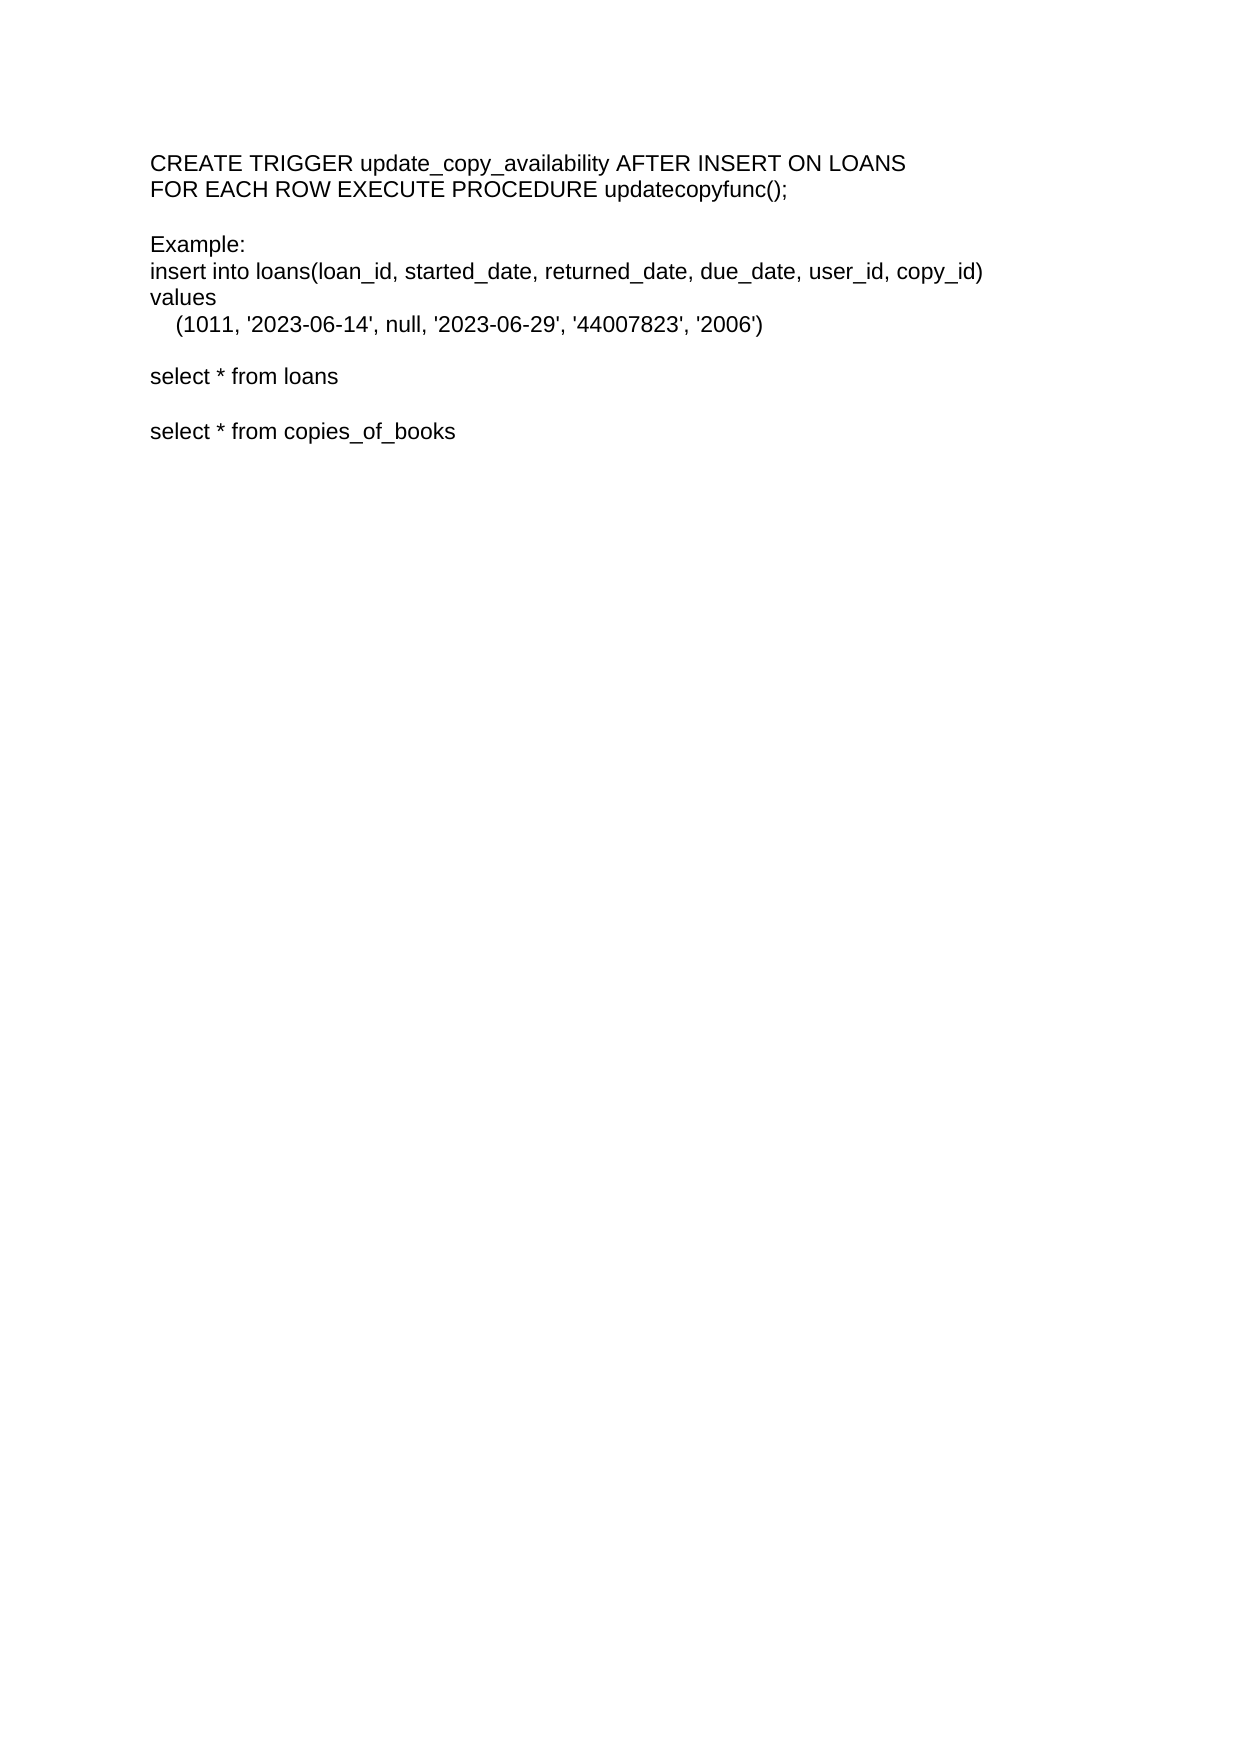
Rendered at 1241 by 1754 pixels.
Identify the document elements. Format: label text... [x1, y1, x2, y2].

text Example: [150, 231, 1090, 258]
text FOR EACH ROW EXECUTE PROCEDURE updatecopyfunc(); [150, 176, 1090, 203]
text select * from copies_of_books [150, 418, 1090, 445]
text (1011, '2023-06-14', null, '2023-06-29', '44007823', '2006') [150, 311, 1090, 337]
text CREATE TRIGGER update_copy_availability AFTER INSERT ON LOANS [150, 150, 1090, 176]
text values [150, 284, 1090, 311]
text select * from loans [150, 363, 1090, 389]
text insert into loans(loan_id, started_date, returned_date, due_date, user_id, copy_id) [150, 258, 1090, 284]
